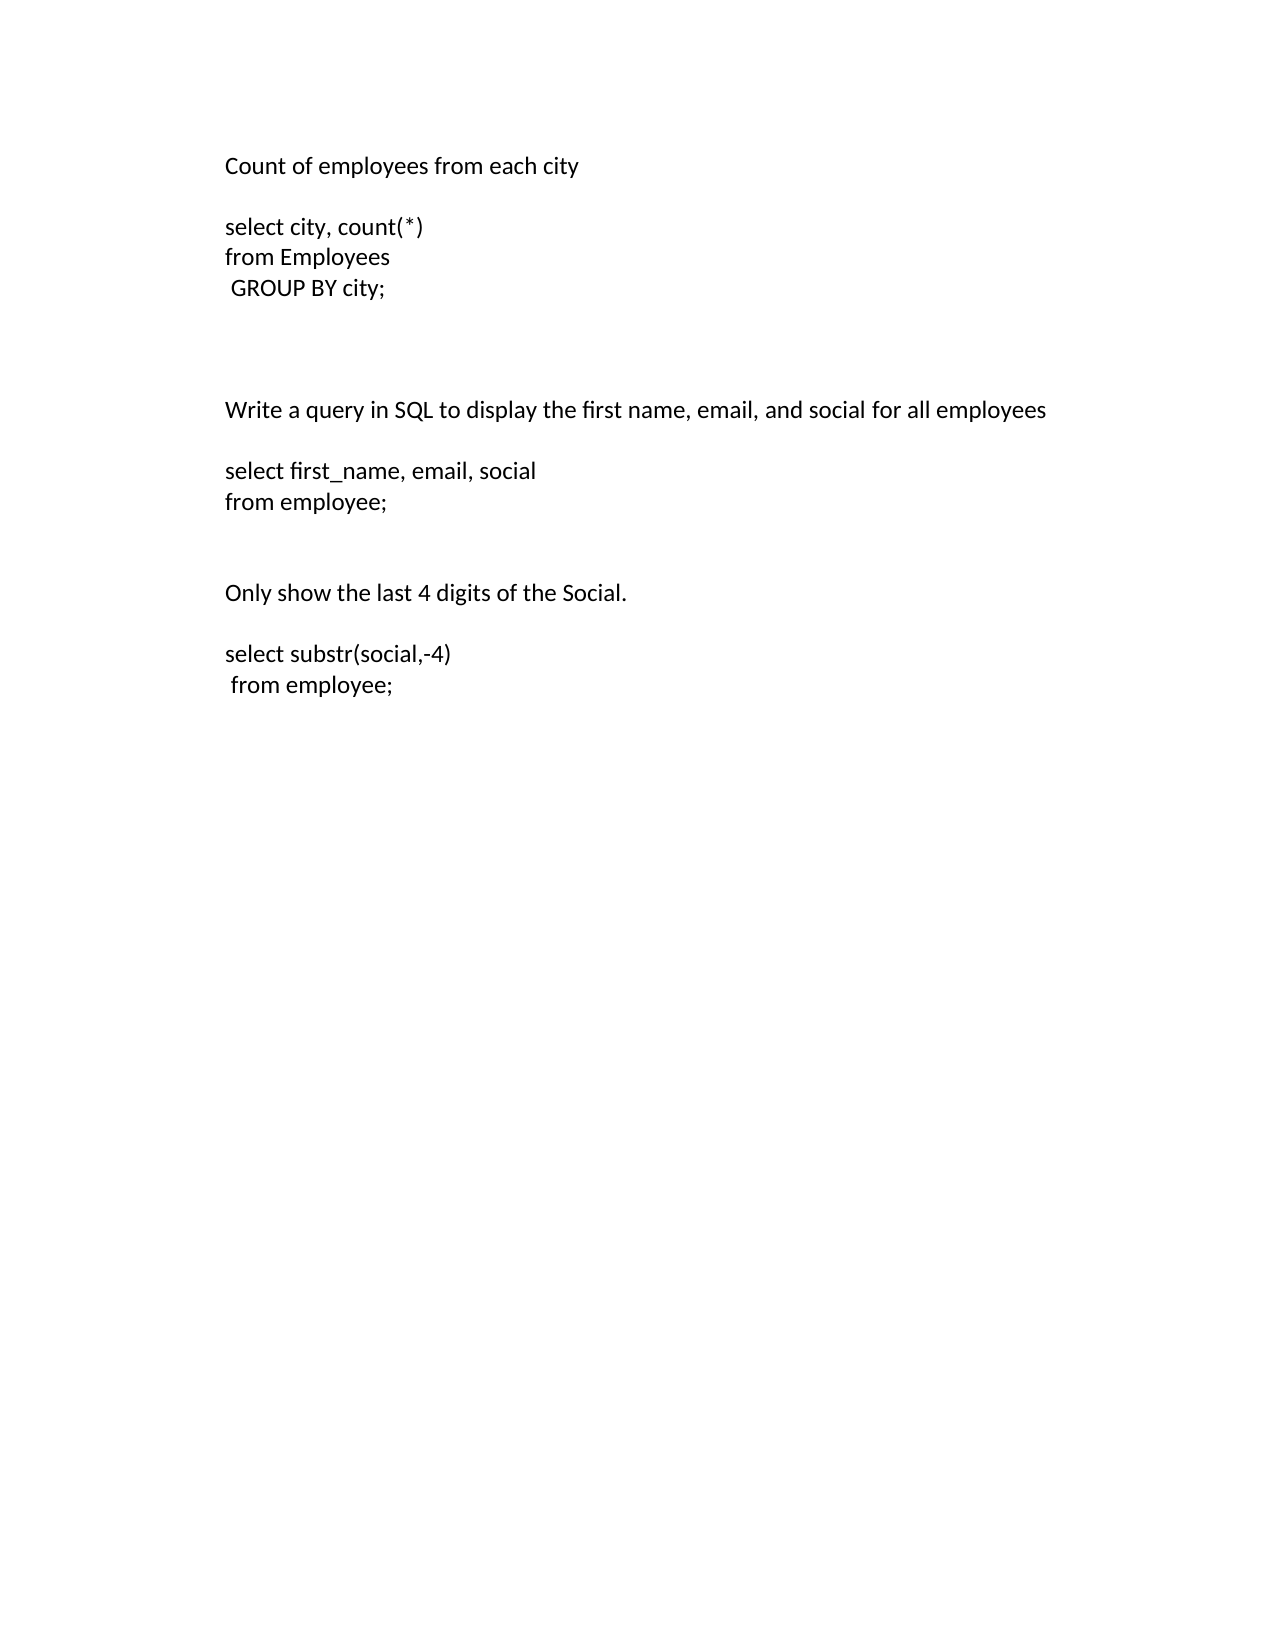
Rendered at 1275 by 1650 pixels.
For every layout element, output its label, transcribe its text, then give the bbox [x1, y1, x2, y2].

list from Employees [225, 242, 1125, 272]
list Write a query in SQL to display the first name, email, and social for all employees [225, 394, 1125, 455]
list Only show the last 4 digits of the Social. [225, 577, 1125, 608]
list from employee; [225, 669, 1125, 699]
list select first_name, email, social [225, 455, 1125, 486]
list select city, count(*) [225, 211, 1125, 242]
list Count of employees from each city [225, 150, 1125, 181]
list GROUP BY city; [225, 272, 1125, 303]
list select substr(social,-4) [225, 638, 1125, 669]
list from employee; [225, 486, 1125, 516]
